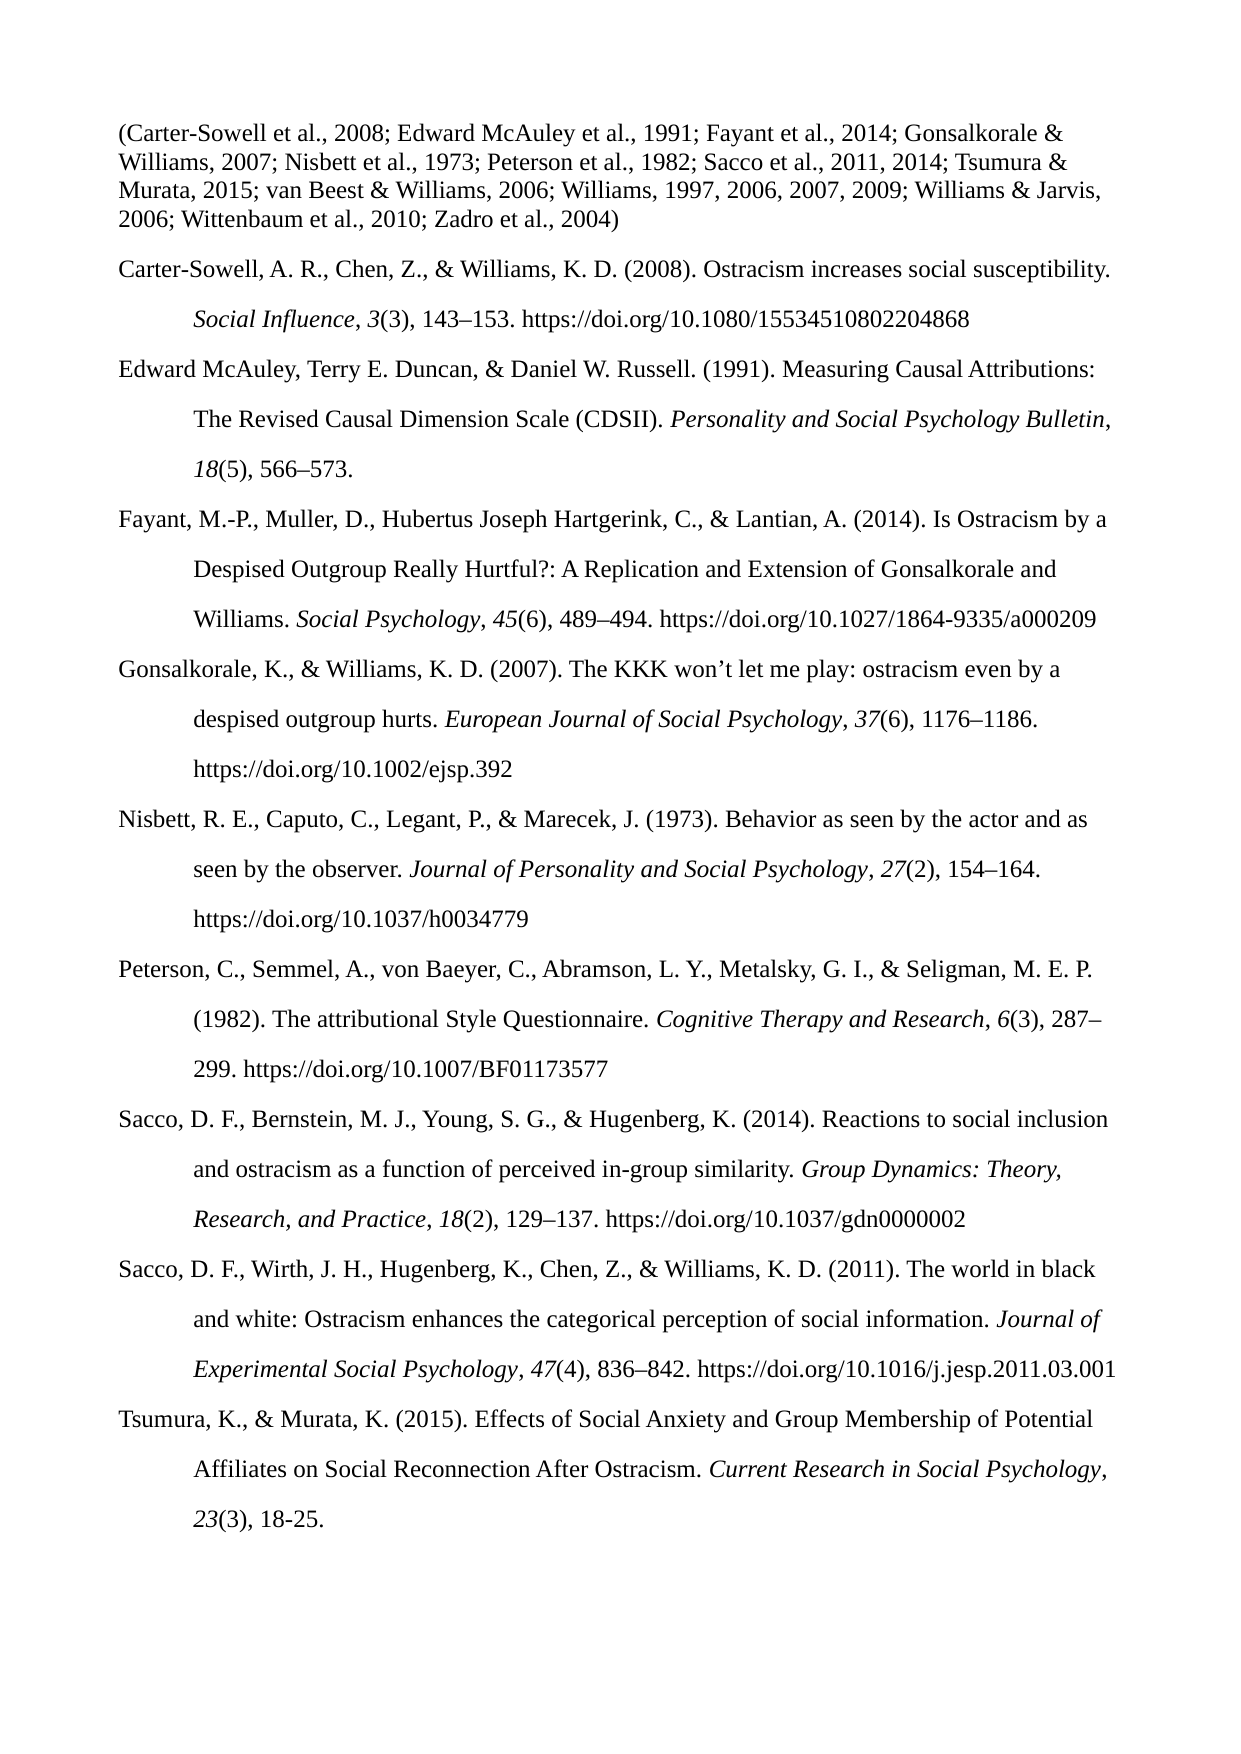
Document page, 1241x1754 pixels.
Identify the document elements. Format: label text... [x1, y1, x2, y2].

text Edward McAuley, Terry E. Duncan, & Daniel W. Russell. (1991). Measuring Causal Attributions: The Revised Causal Dimension Scale (CDSII). Personality and Social Psychology Bulletin, 18(5), 566–573. [118, 333, 1122, 483]
text Nisbett, R. E., Caputo, C., Legant, P., & Marecek, J. (1973). Behavior as seen by the actor and as seen by the observer. Journal of Personality and Social Psychology, 27(2), 154–164. https://doi.org/10.1037/h0034779 [118, 783, 1122, 933]
text Sacco, D. F., Bernstein, M. J., Young, S. G., & Hugenberg, K. (2014). Reactions to social inclusion and ostracism as a function of perceived in-group similarity. Group Dynamics: Theory, Research, and Practice, 18(2), 129–137. https://doi.org/10.1037/gdn0000002 [118, 1083, 1122, 1233]
text Gonsalkorale, K., & Williams, K. D. (2007). The KKK won’t let me play: ostracism even by a despised outgroup hurts. European Journal of Social Psychology, 37(6), 1176–1186. https://doi.org/10.1002/ejsp.392 [118, 633, 1122, 783]
text Tsumura, K., & Murata, K. (2015). Effects of Social Anxiety and Group Membership of Potential Affiliates on Social Reconnection After Ostracism. Current Research in Social Psychology, 23(3), 18‐25. [118, 1383, 1122, 1533]
text (Carter‐Sowell et al., 2008; Edward McAuley et al., 1991; Fayant et al., 2014; Gonsalkorale & Williams, 2007; Nisbett et al., 1973; Peterson et al., 1982; Sacco et al., 2011, 2014; Tsumura & Murata, 2015; van Beest & Williams, 2006; Williams, 1997, 2006, 2007, 2009; Williams & Jarvis, 2006; Wittenbaum et al., 2010; Zadro et al., 2004) [118, 118, 1122, 233]
text Sacco, D. F., Wirth, J. H., Hugenberg, K., Chen, Z., & Williams, K. D. (2011). The world in black and white: Ostracism enhances the categorical perception of social information. Journal of Experimental Social Psychology, 47(4), 836–842. https://doi.org/10.1016/j.jesp.2011.03.001 [118, 1233, 1122, 1383]
text Peterson, C., Semmel, A., von Baeyer, C., Abramson, L. Y., Metalsky, G. I., & Seligman, M. E. P. (1982). The attributional Style Questionnaire. Cognitive Therapy and Research, 6(3), 287–299. https://doi.org/10.1007/BF01173577 [118, 933, 1122, 1083]
text Carter‐Sowell, A. R., Chen, Z., & Williams, K. D. (2008). Ostracism increases social susceptibility. Social Influence, 3(3), 143–153. https://doi.org/10.1080/15534510802204868 [118, 233, 1122, 333]
text Fayant, M.-P., Muller, D., Hubertus Joseph Hartgerink, C., & Lantian, A. (2014). Is Ostracism by a Despised Outgroup Really Hurtful?: A Replication and Extension of Gonsalkorale and Williams. Social Psychology, 45(6), 489–494. https://doi.org/10.1027/1864-9335/a000209 [118, 483, 1122, 633]
